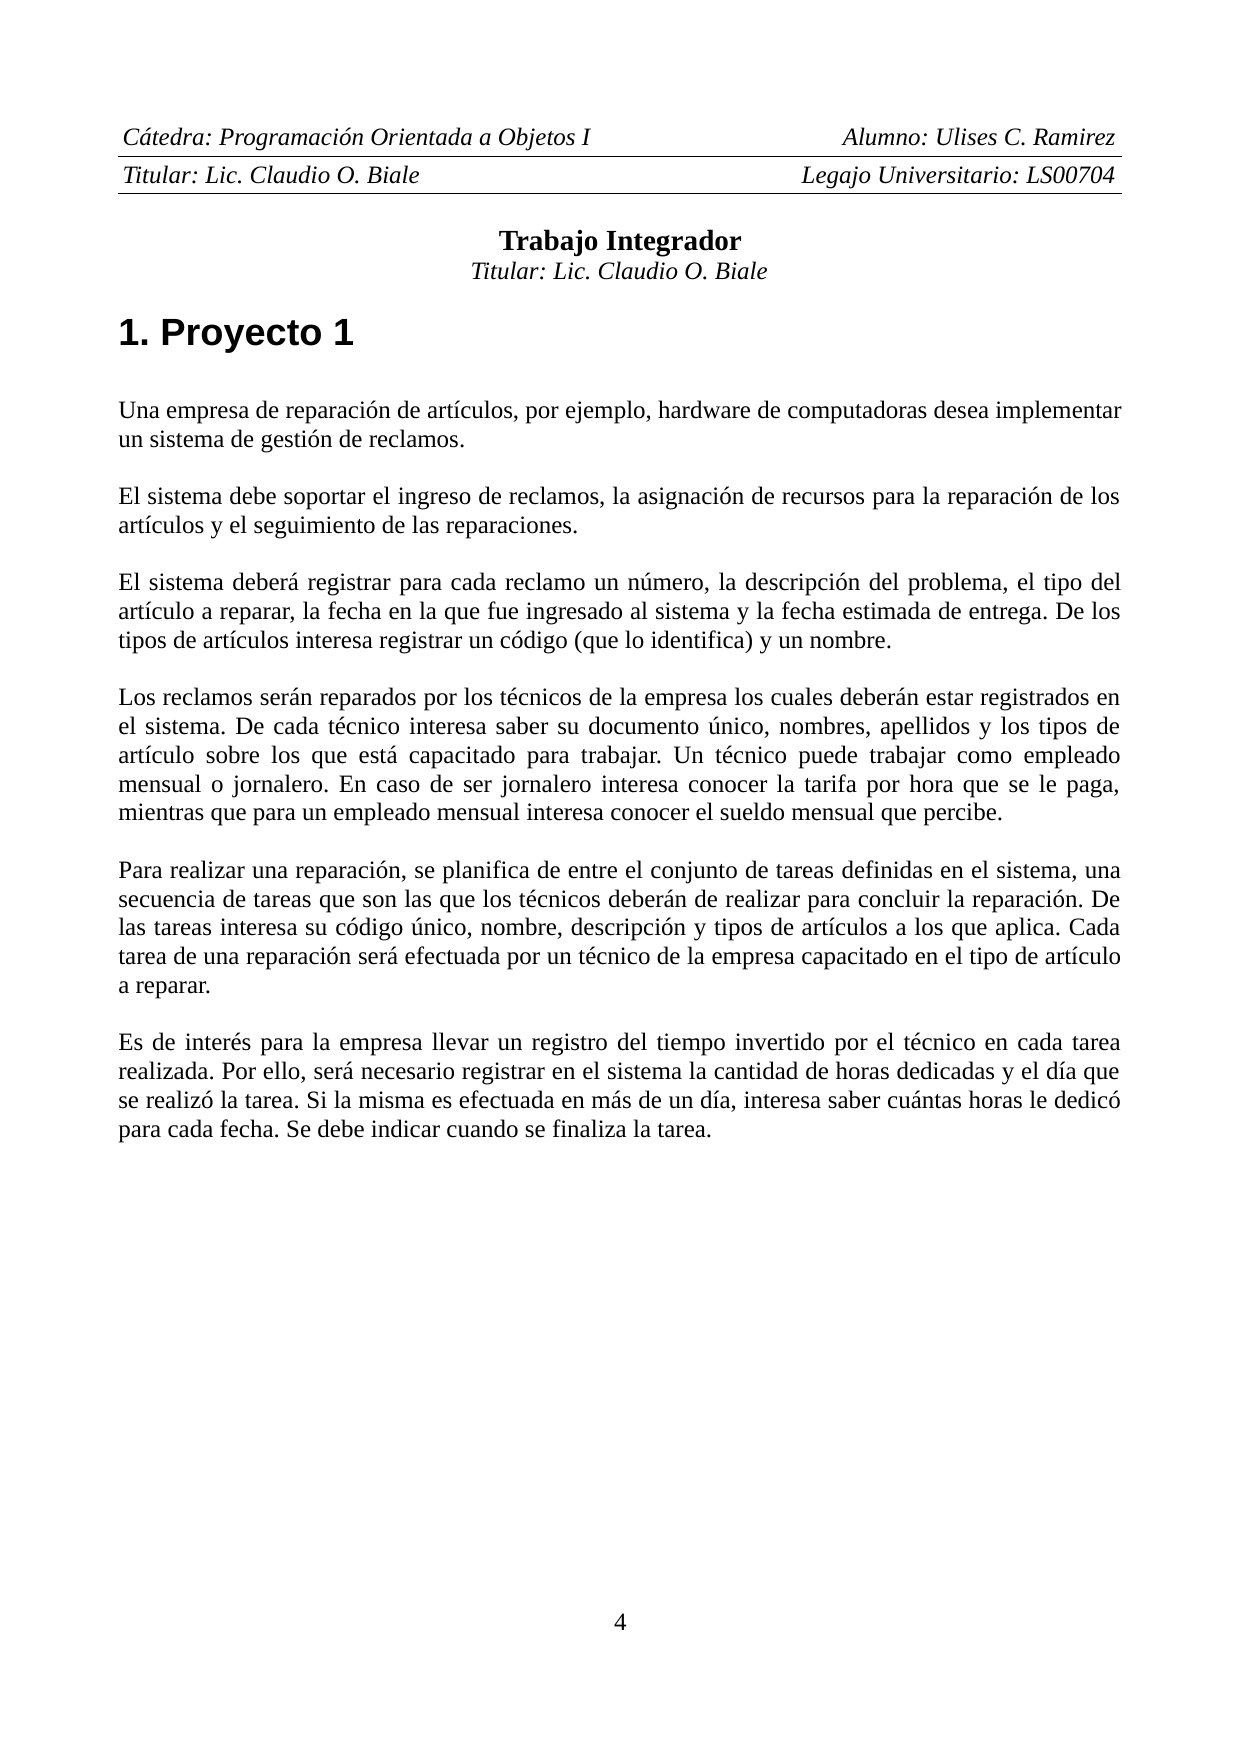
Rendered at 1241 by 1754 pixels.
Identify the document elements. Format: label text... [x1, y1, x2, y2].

text Una empresa de reparación de artículos, por ejemplo, hardware de computadoras desea implementar un sistema de gestión de reclamos. [118, 395, 1122, 452]
text El sistema debe soportar el ingreso de reclamos, la asignación de recursos para la reparación de los artículos y el seguimiento de las reparaciones. [118, 481, 1122, 539]
text Para realizar una reparación, se planifica de entre el conjunto de tareas definidas en el sistema, una secuencia de tareas que son las que los técnicos deberán de realizar para concluir la reparación. De las tareas interesa su código único, nombre, descripción y tipos de artículos a los que aplica. Cada tarea de una reparación será efectuada por un técnico de la empresa capacitado en el tipo de artículo a reparar. [118, 855, 1122, 999]
text El sistema deberá registrar para cada reclamo un número, la descripción del problema, el tipo del artículo a reparar, la fecha en la que fue ingresado al sistema y la fecha estimada de entrega. De los tipos de artículos interesa registrar un código (que lo identifica) y un nombre. [118, 567, 1122, 654]
text Titular: Lic. Claudio O. Biale [118, 256, 1122, 285]
text Es de interés para la empresa llevar un registro del tiempo invertido por el técnico en cada tarea realizada. Por ello, será necesario registrar en el sistema la cantidad de horas dedicadas y el día que se realizó la tarea. Si la misma es efectuada en más de un día, interesa saber cuántas horas le dedicó para cada fecha. Se debe indicar cuando se finaliza la tarea. [118, 1027, 1122, 1142]
subtitle 1. Proyecto 1 [118, 310, 1122, 354]
text Trabajo Integrador [118, 223, 1122, 256]
text Los reclamos serán reparados por los técnicos de la empresa los cuales deberán estar registrados en el sistema. De cada técnico interesa saber su documento único, nombres, apellidos y los tipos de artículo sobre los que está capacitado para trabajar. Un técnico puede trabajar como empleado mensual o jornalero. En caso de ser jornalero interesa conocer la tarifa por hora que se le paga, mientras que para un empleado mensual interesa conocer el sueldo mensual que percibe. [118, 682, 1122, 826]
